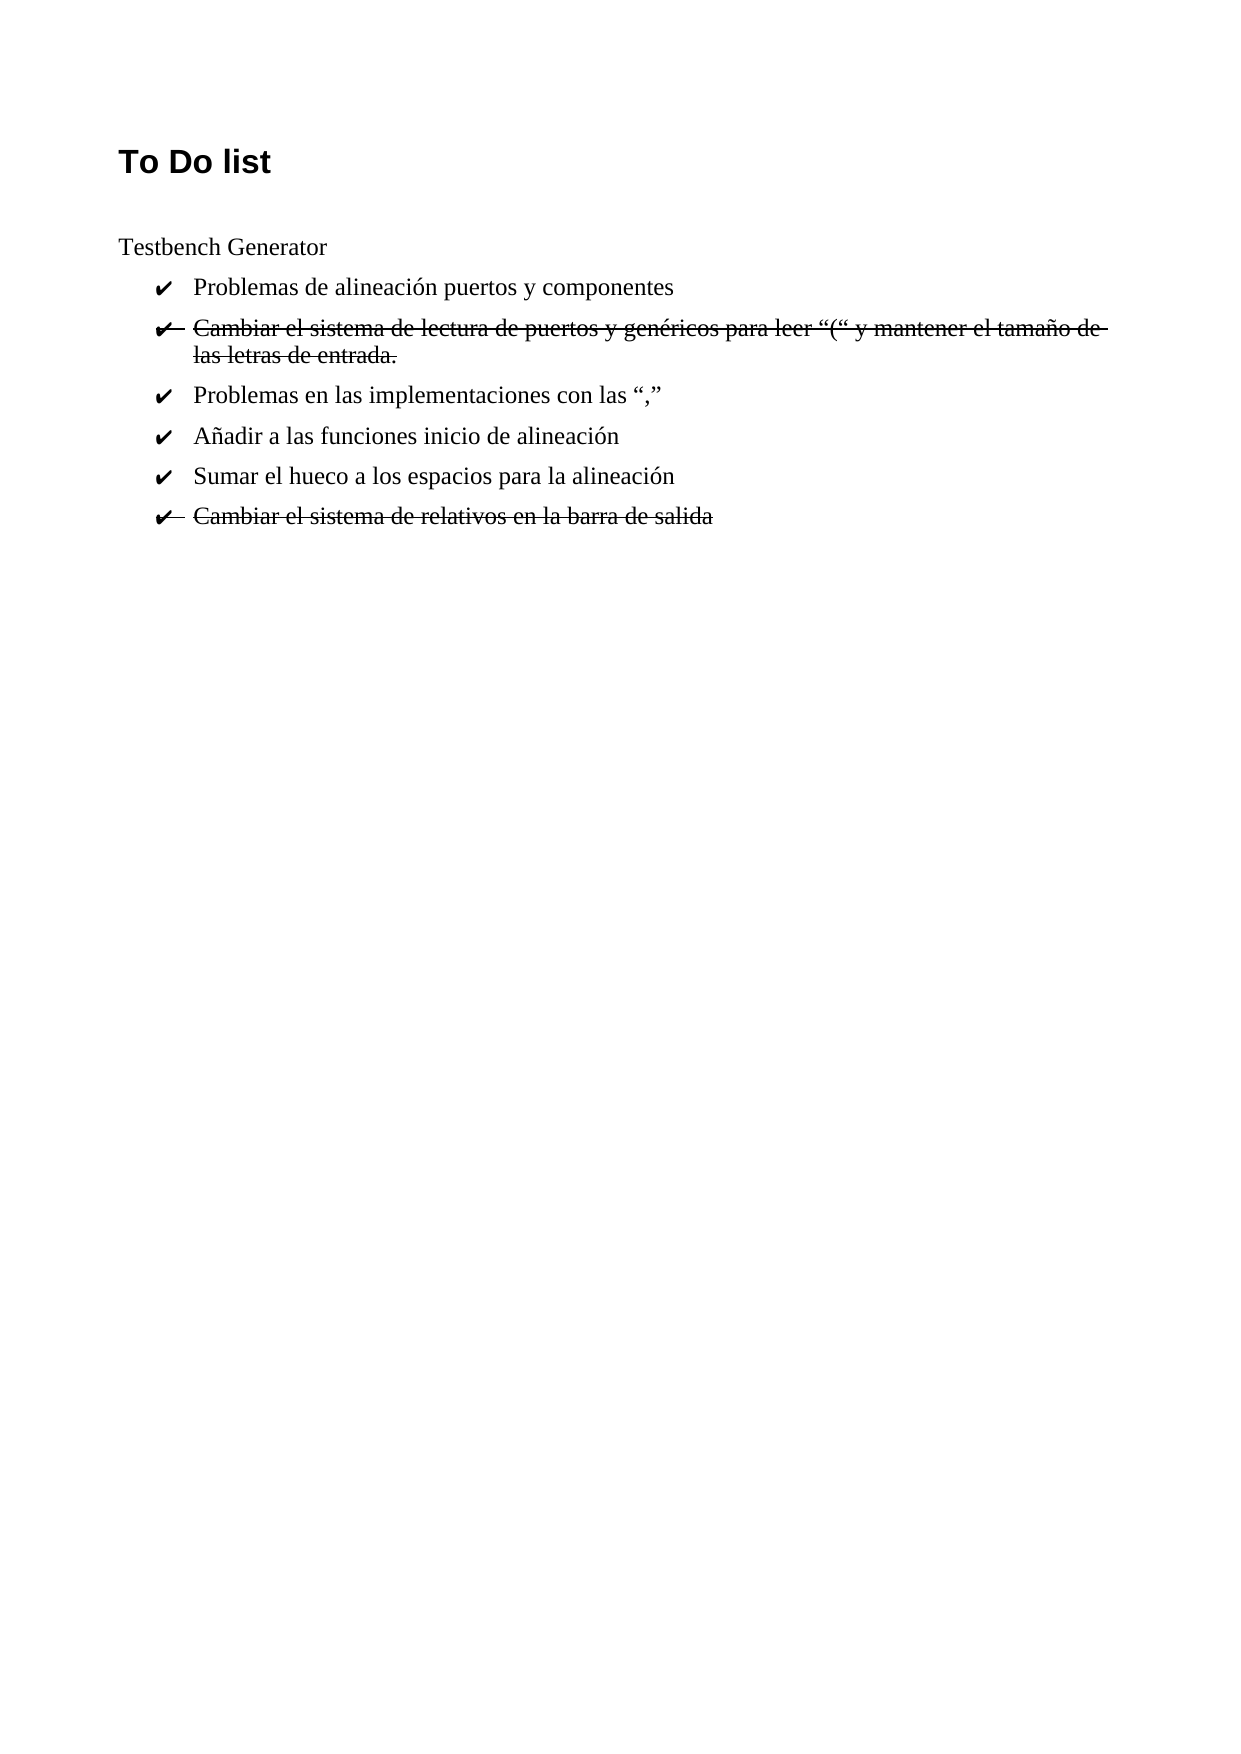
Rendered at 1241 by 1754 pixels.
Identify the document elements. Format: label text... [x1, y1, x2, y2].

list Cambiar el sistema de relativos en la barra de salida [156, 502, 1122, 530]
subtitle To Do list [118, 143, 1122, 181]
text Testbench Generator [118, 233, 1122, 261]
list Problemas de alineación puertos y componentes [156, 273, 1122, 301]
list Sumar el hueco a los espacios para la alineación [156, 462, 1122, 490]
list Cambiar el sistema de lectura de puertos y genéricos para leer “(“ y mantener el tamaño de las letras de entrada. [156, 314, 1122, 369]
list Añadir a las funciones inicio de alineación [156, 422, 1122, 449]
list Problemas en las implementaciones con las “,” [156, 382, 1122, 409]
